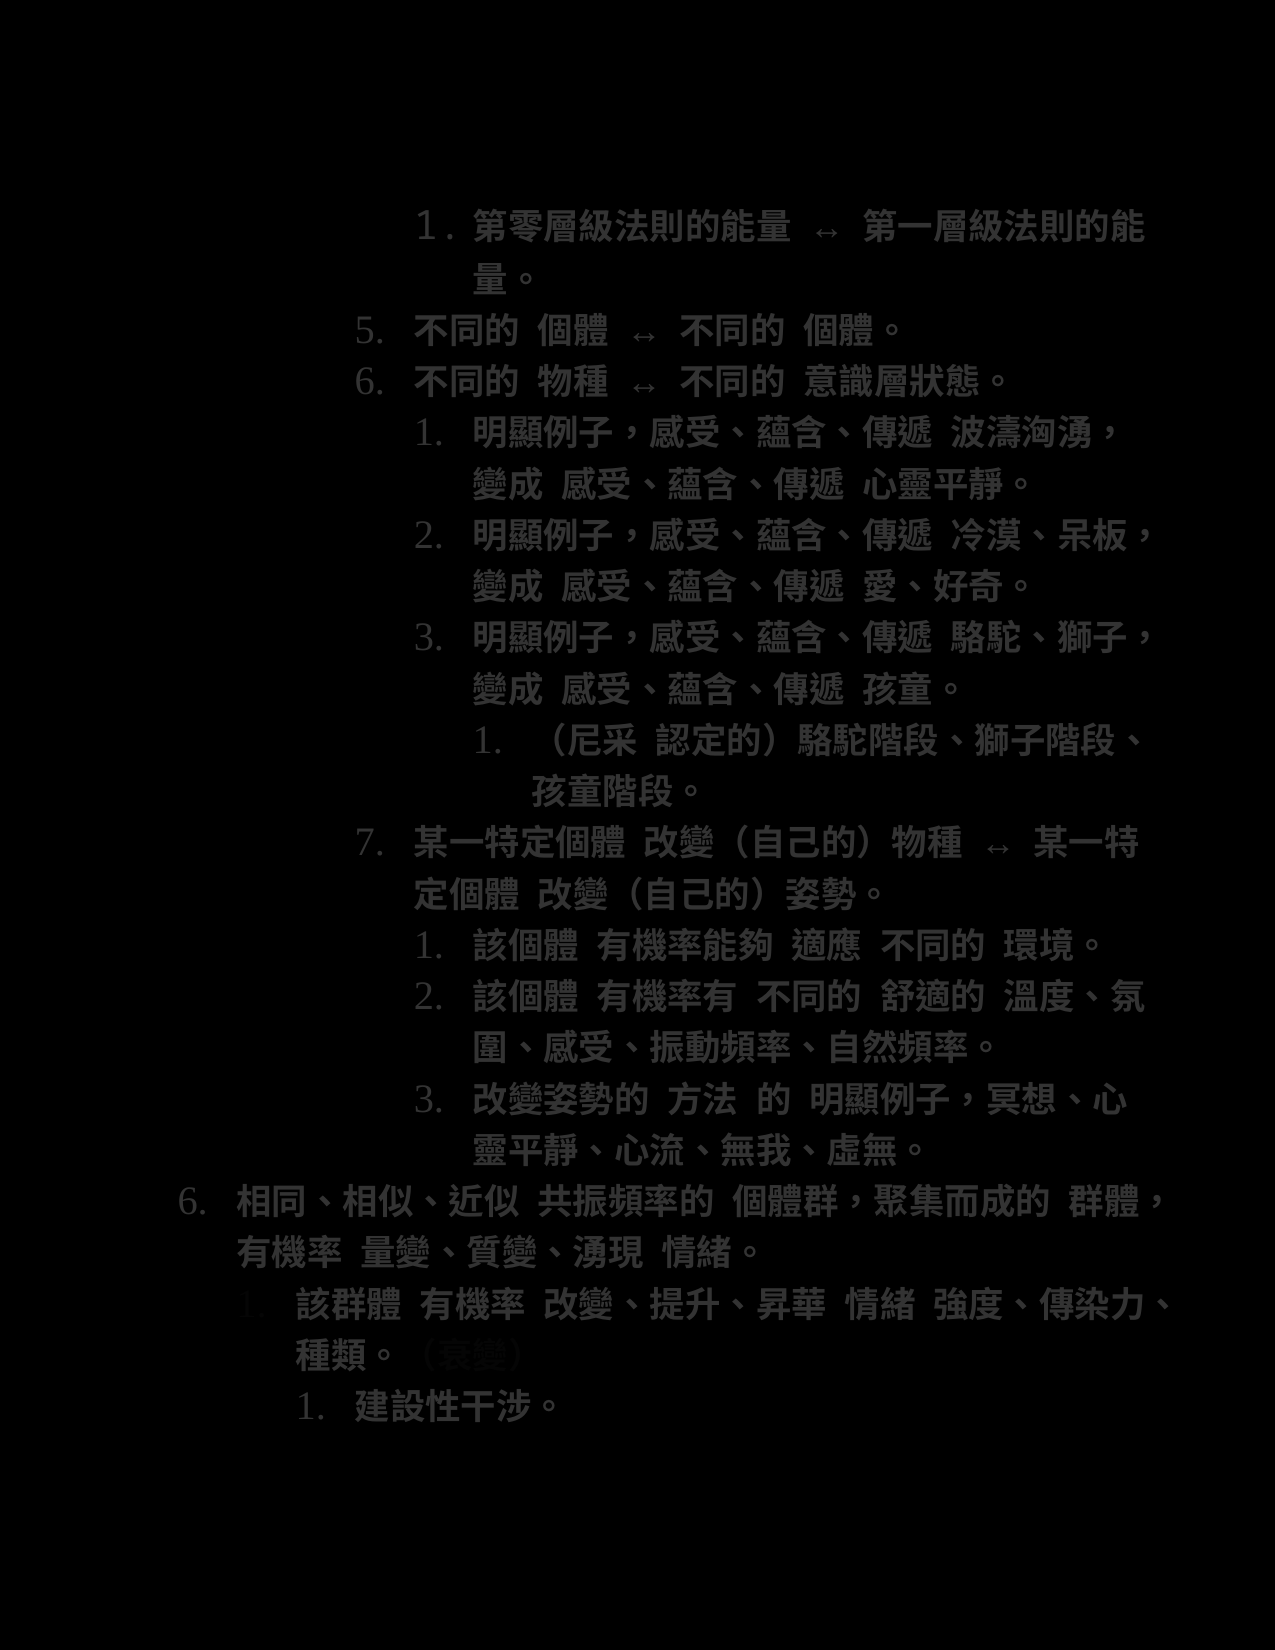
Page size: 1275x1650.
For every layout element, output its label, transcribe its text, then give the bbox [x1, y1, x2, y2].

list 該個體 有機率能夠 適應 不同的 環境。 [413, 917, 1157, 968]
list 不同的 個體 ↔ 不同的 個體。 [354, 302, 1157, 353]
list 建設性干涉。 [295, 1378, 1157, 1430]
list （尼采 認定的）駱駝階段、獅子階段、孩童階段。 [472, 712, 1157, 815]
list 某一特定個體 改變（自己的）物種 ↔ 某一特定個體 改變（自己的）姿勢。 [354, 815, 1157, 917]
list 改變姿勢的 方法 的 明顯例子，冥想、心靈平靜、心流、無我、虛無。 [413, 1071, 1157, 1173]
list 明顯例子，感受、蘊含、傳遞 駱駝、獅子，變成 感受、蘊含、傳遞 孩童。 [413, 610, 1157, 712]
list 第零層級法則的能量 ↔ 第一層級法則的能量。 [413, 196, 1157, 302]
list 相同、相似、近似 共振頻率的 個體群，聚集而成的 群體，有機率 量變、質變、湧現 情緒。 [177, 1173, 1157, 1276]
list 明顯例子，感受、蘊含、傳遞 波濤洶湧，變成 感受、蘊含、傳遞 心靈平靜。 [413, 405, 1157, 507]
list 不同的 物種 ↔ 不同的 意識層狀態。 [354, 353, 1157, 405]
list 明顯例子，感受、蘊含、傳遞 冷漠、呆板，變成 感受、蘊含、傳遞 愛、好奇。 [413, 507, 1157, 610]
list 該個體 有機率有 不同的 舒適的 溫度、氛圍、感受、振動頻率、自然頻率。 [413, 968, 1157, 1071]
list 該群體 有機率 改變、提升、昇華 情緒 強度、傳染力、種類。（衰變） [236, 1276, 1157, 1378]
